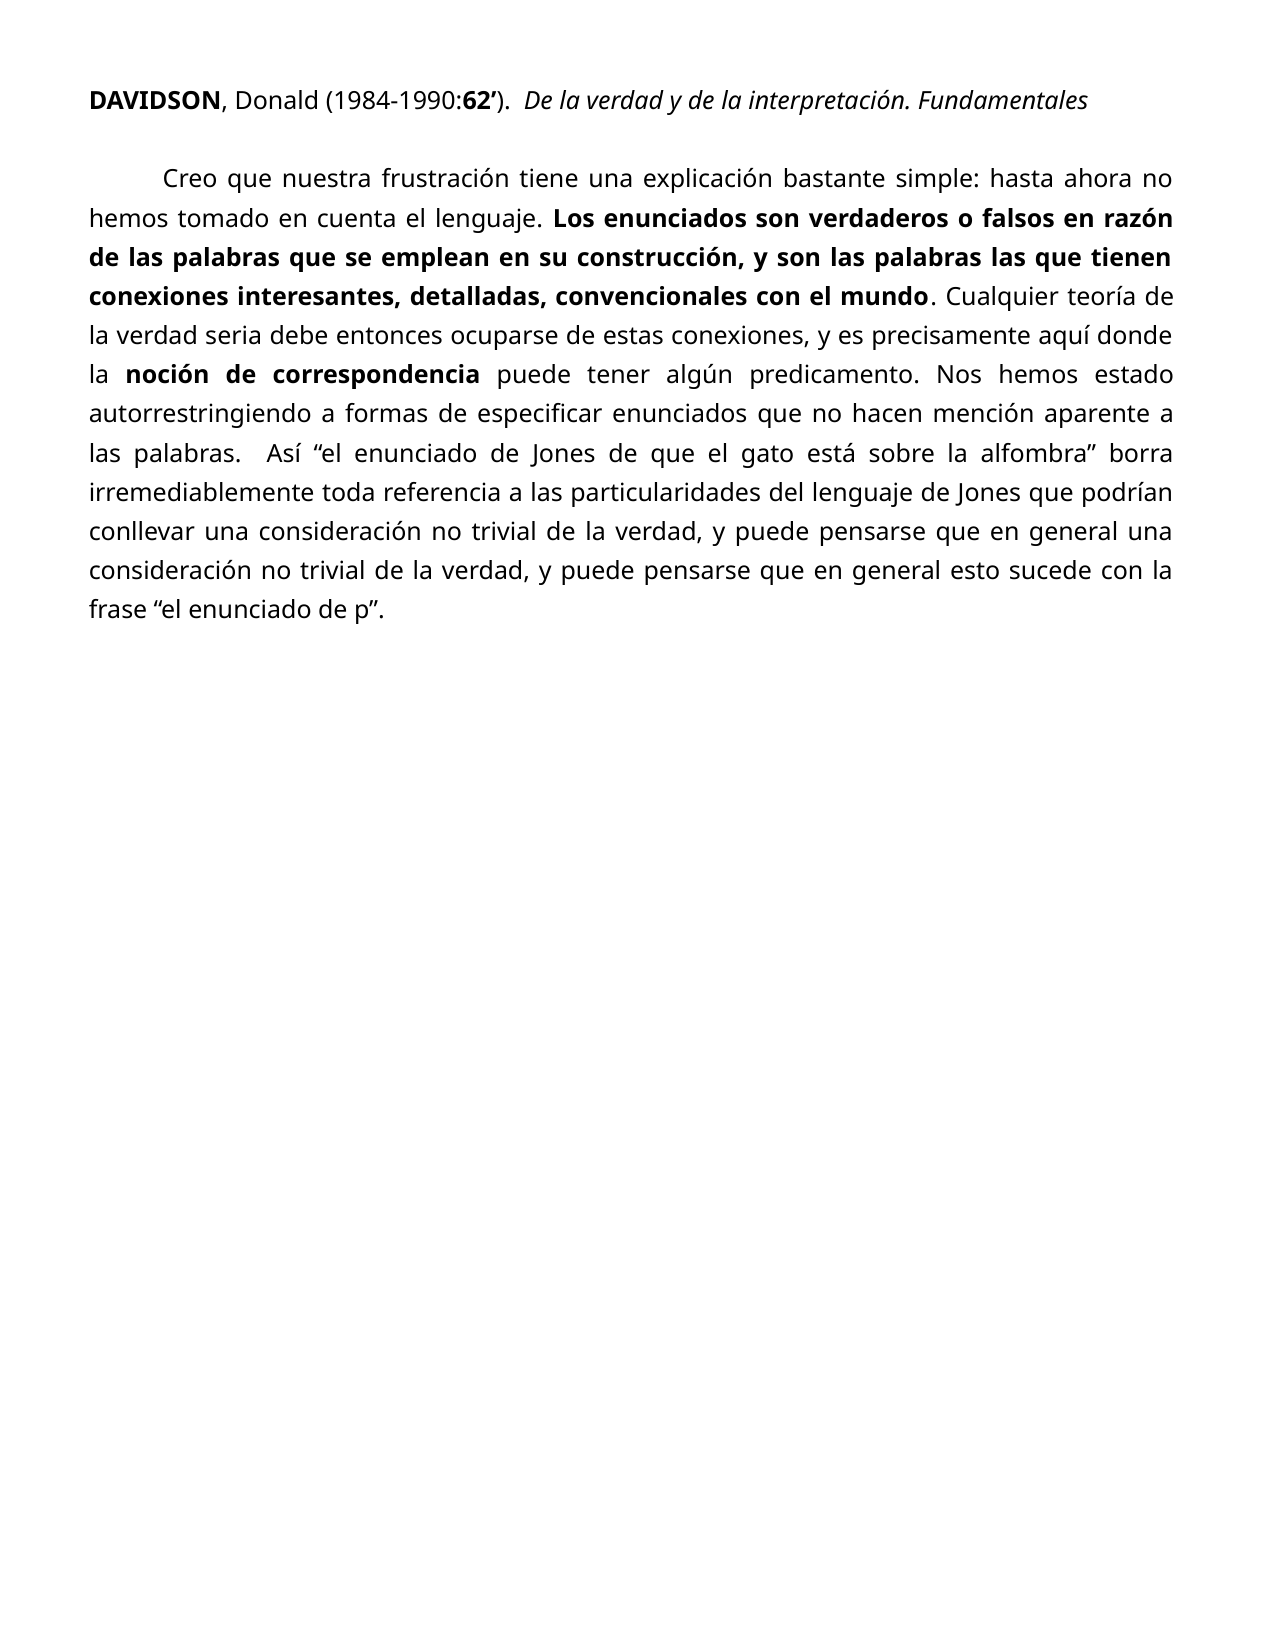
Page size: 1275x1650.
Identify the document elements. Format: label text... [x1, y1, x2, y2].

text Creo que nuestra frustración tiene una explicación bastante simple: hasta ahora no hemos tomado en cuenta el lenguaje. Los enunciados son verdaderos o falsos en razón de las palabras que se emplean en su construcción, y son las palabras las que tienen conexiones interesantes, detalladas, convencionales con el mundo. Cualquier teoría de la verdad seria debe entonces ocuparse de estas conexiones, y es precisamente aquí donde la noción de correspondencia puede tener algún predicamento. Nos hemos estado autorrestringiendo a formas de especificar enunciados que no hacen mención aparente a las palabras. Así “el enunciado de Jones de que el gato está sobre la alfombra” borra irremediablemente toda referencia a las particularidades del lenguaje de Jones que podrían conllevar una consideración no trivial de la verdad, y puede pensarse que en general una consideración no trivial de la verdad, y puede pensarse que en general esto sucede con la frase “el enunciado de p”. [88, 161, 1174, 626]
text DAVIDSON, Donald (1984-1990:62’). De la verdad y de la interpretación. Fundamentales [88, 83, 1174, 117]
